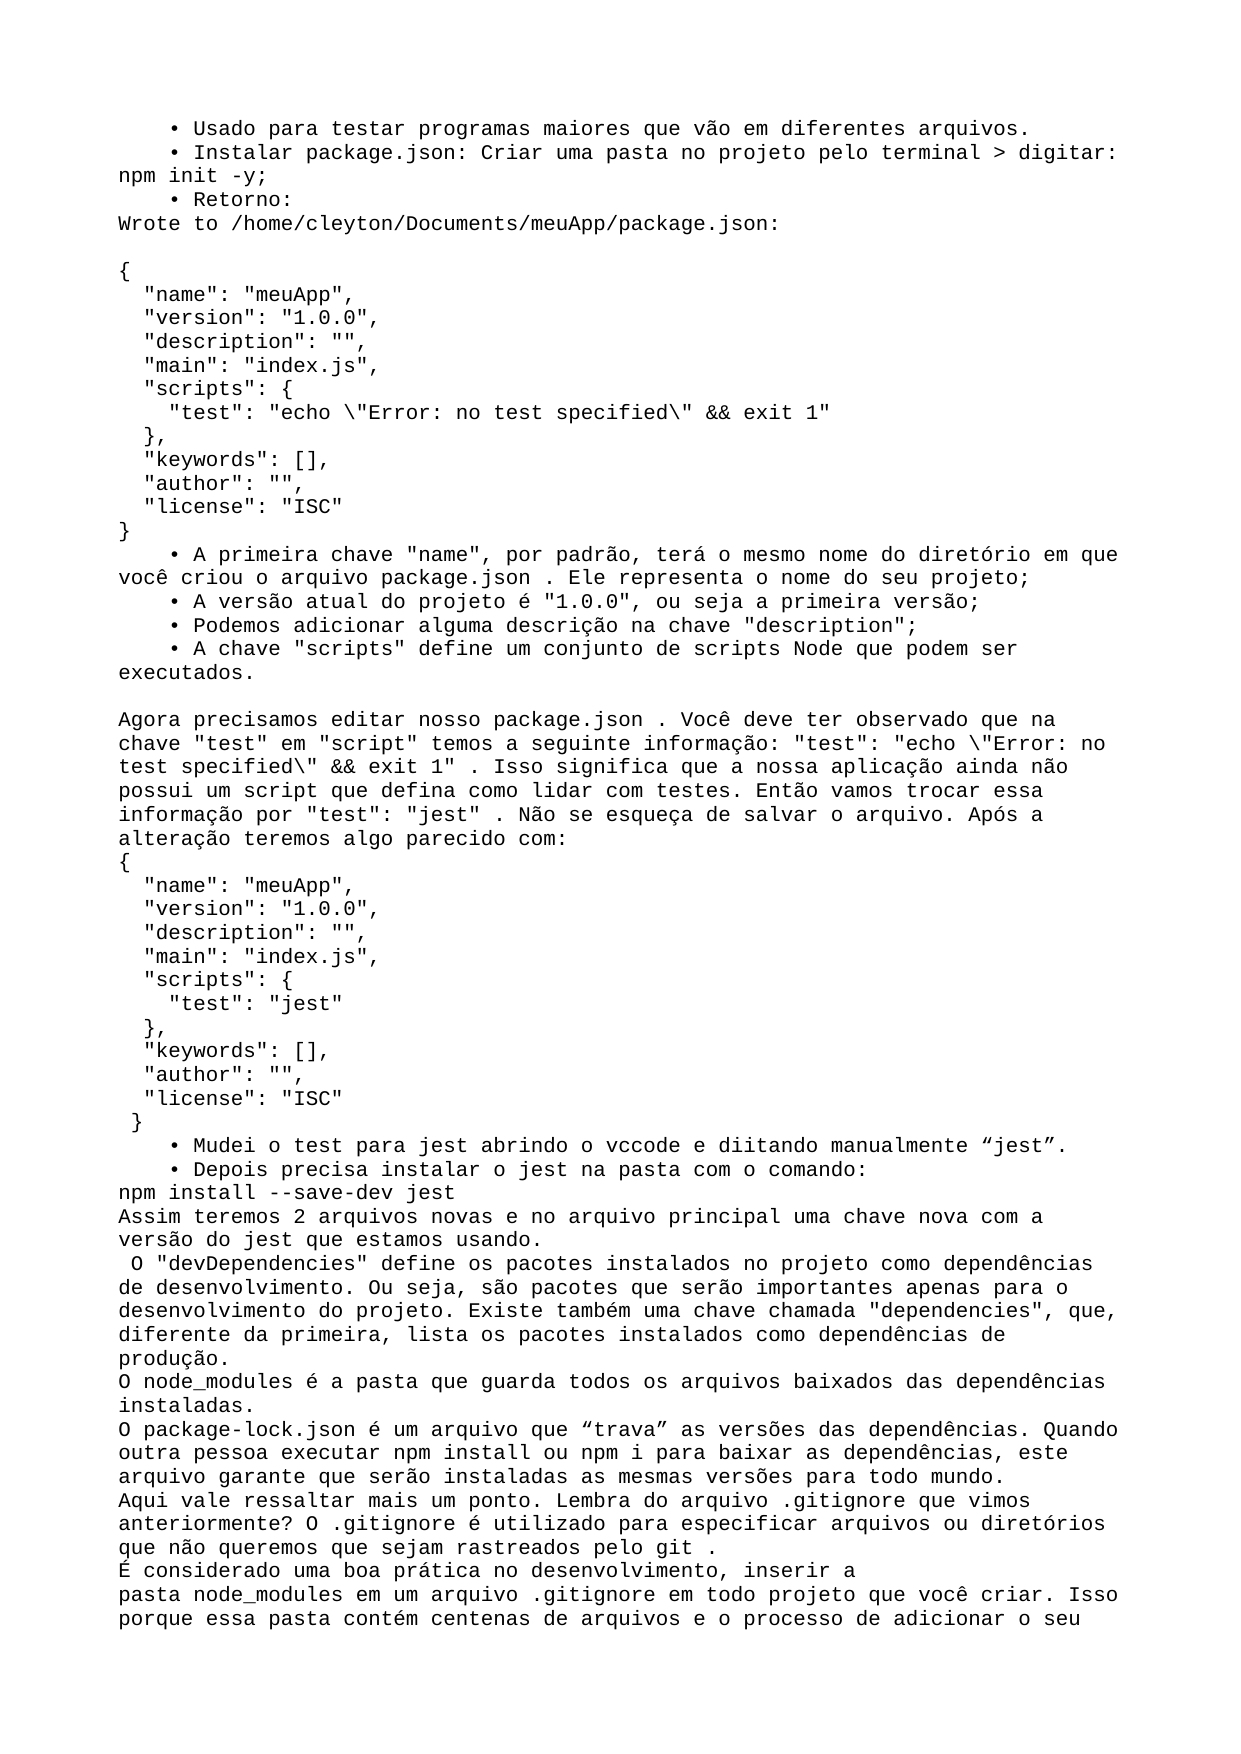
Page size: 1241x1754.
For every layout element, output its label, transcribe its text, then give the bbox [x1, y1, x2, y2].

text Assim teremos 2 arquivos novas e no arquivo principal uma chave nova com a versão do jest que estamos usando. [118, 1206, 1122, 1253]
text Agora precisamos editar nosso package.json . Você deve ter observado que na chave "test" em "script" temos a seguinte informação: "test": "echo \"Error: no test specified\" && exit 1" . Isso significa que a nossa aplicação ainda não possui um script que defina como lidar com testes. Então vamos trocar essa informação por "test": "jest" . Não se esqueça de salvar o arquivo. Após a alteração teremos algo parecido com: [118, 709, 1122, 851]
text }, [118, 1017, 1122, 1040]
text "test": "jest" [118, 993, 1122, 1017]
text • Mudei o test para jest abrindo o vccode e diitando manualmente “jest”. [118, 1135, 1122, 1158]
text "scripts": { [118, 969, 1122, 993]
text "scripts": { [118, 378, 1122, 402]
text "author": "", [118, 1064, 1122, 1088]
text } [118, 520, 1122, 544]
text • Instalar package.json: Criar uma pasta no projeto pelo terminal > digitar: npm init -y; [118, 142, 1122, 189]
text O package-lock.json é um arquivo que “trava” as versões das dependências. Quando outra pessoa executar npm install ou npm i para baixar as dependências, este arquivo garante que serão instaladas as mesmas versões para todo mundo. [118, 1419, 1122, 1489]
text "author": "", [118, 473, 1122, 496]
text Wrote to /home/cleyton/Documents/meuApp/package.json: [118, 213, 1122, 236]
text • Podemos adicionar alguma descrição na chave "description"; [118, 615, 1122, 638]
text "name": "meuApp", [118, 875, 1122, 898]
text "name": "meuApp", [118, 284, 1122, 307]
text O node_modules é a pasta que guarda todos os arquivos baixados das dependências instaladas. [118, 1371, 1122, 1419]
text } [118, 1111, 1122, 1135]
text "description": "", [118, 922, 1122, 946]
text "main": "index.js", [118, 946, 1122, 969]
text "keywords": [], [118, 1040, 1122, 1064]
text "keywords": [], [118, 449, 1122, 473]
text • A chave "scripts" define um conjunto de scripts Node que podem ser executados. [118, 638, 1122, 686]
text • Usado para testar programas maiores que vão em diferentes arquivos. [118, 118, 1122, 142]
text • A versão atual do projeto é "1.0.0", ou seja a primeira versão; [118, 591, 1122, 615]
text "description": "", [118, 331, 1122, 354]
text "license": "ISC" [118, 496, 1122, 520]
text "main": "index.js", [118, 354, 1122, 378]
text "version": "1.0.0", [118, 307, 1122, 331]
text { [118, 260, 1122, 284]
text }, [118, 426, 1122, 449]
text "license": "ISC" [118, 1088, 1122, 1111]
text Aqui vale ressaltar mais um ponto. Lembra do arquivo .gitignore que vimos anteriormente? O .gitignore é utilizado para especificar arquivos ou diretórios que não queremos que sejam rastreados pelo git . [118, 1489, 1122, 1561]
text O "devDependencies" define os pacotes instalados no projeto como dependências de desenvolvimento. Ou seja, são pacotes que serão importantes apenas para o desenvolvimento do projeto. Existe também uma chave chamada "dependencies", que, diferente da primeira, lista os pacotes instalados como dependências de produção. [118, 1253, 1122, 1371]
text "test": "echo \"Error: no test specified\" && exit 1" [118, 402, 1122, 426]
text É considerado uma boa prática no desenvolvimento, inserir a pasta node_modules em um arquivo .gitignore em todo projeto que você criar. Isso porque essa pasta contém centenas de arquivos e o processo de adicionar o seu [118, 1561, 1122, 1631]
text • Depois precisa instalar o jest na pasta com o comando: [118, 1158, 1122, 1182]
text { [118, 851, 1122, 875]
text "version": "1.0.0", [118, 898, 1122, 922]
text • A primeira chave "name", por padrão, terá o mesmo nome do diretório em que você criou o arquivo package.json . Ele representa o nome do seu projeto; [118, 544, 1122, 591]
text • Retorno: [118, 189, 1122, 213]
text npm install --save-dev jest [118, 1182, 1122, 1206]
